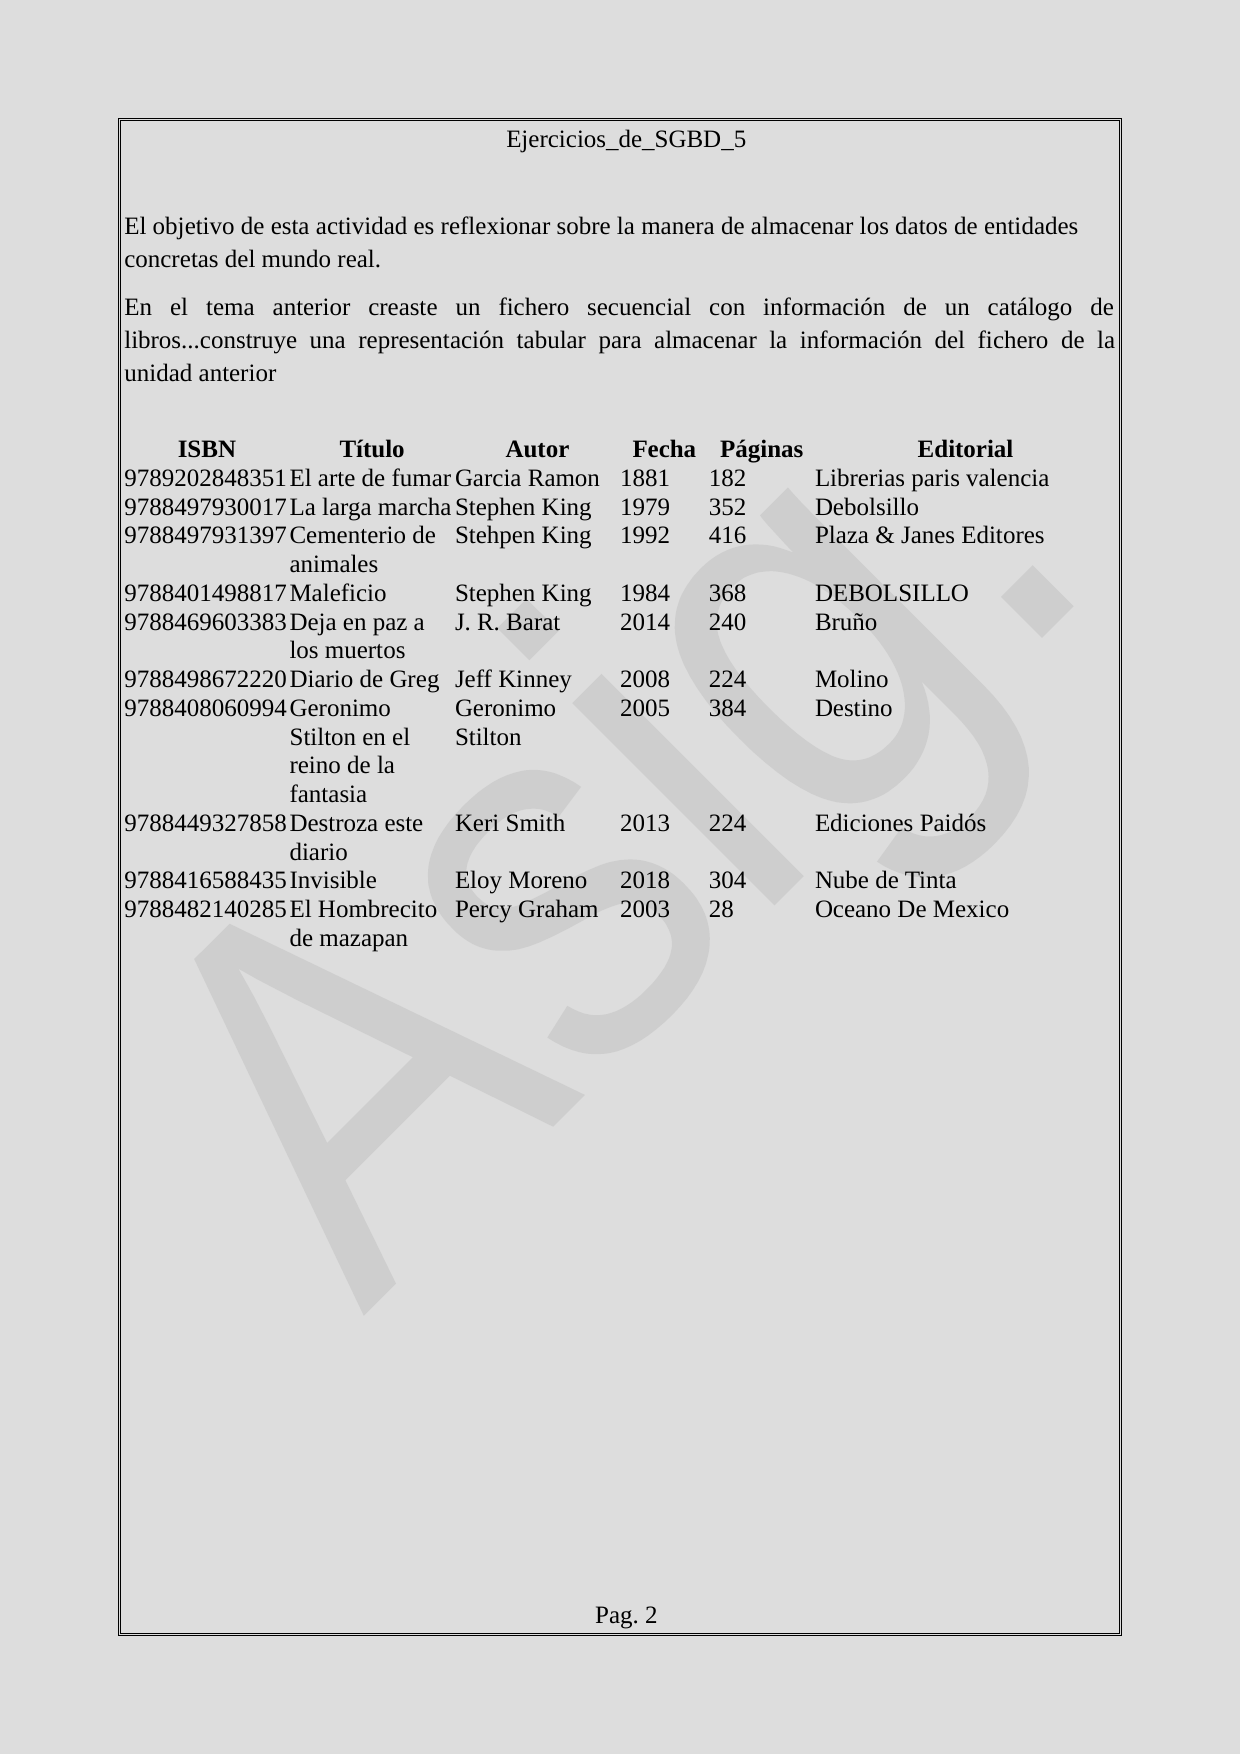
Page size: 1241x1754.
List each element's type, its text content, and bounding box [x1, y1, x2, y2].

table_cell Stephen King [455, 578, 620, 607]
table_cell Percy Graham [455, 905, 620, 952]
table_cell 28 [709, 894, 815, 952]
table_cell 2005 [622, 693, 708, 779]
table_cell 9788498672220 [124, 664, 289, 693]
table_cell 9788408060994 [124, 693, 289, 808]
table_cell 304 [709, 865, 762, 894]
table_cell 9788449327858 [124, 808, 289, 865]
table_cell Geronimo Stilton [455, 693, 620, 808]
table_cell 182 [709, 463, 815, 492]
table_cell DEBOLSILLO [1047, 578, 1116, 607]
table_cell 2014 [620, 607, 683, 664]
table_cell 2018 [660, 865, 708, 894]
table_cell 9788482140285 [124, 894, 289, 952]
table_cell Oceano De Mexico [815, 894, 1116, 952]
table_cell 9789202848351 [124, 463, 289, 492]
table_cell Cementerio de animales [289, 520, 455, 578]
table_cell [787, 865, 815, 894]
table_cell 416 [709, 520, 789, 560]
table_cell Maleficio [289, 578, 455, 607]
table_cell 9788416588435 [124, 865, 289, 894]
table_cell Diario de Greg [289, 664, 455, 693]
table_cell [793, 492, 815, 515]
table_cell Ediciones Paidós [970, 808, 1116, 865]
table_cell Geronimo Stilton en el reino de la fantasia [289, 693, 455, 808]
table_cell 1992 [620, 520, 708, 578]
table_cell [620, 752, 676, 808]
table_cell Plaza & Janes Editores [820, 520, 1116, 578]
table_cell 9788469603383 [124, 607, 289, 664]
table_header Páginas [709, 434, 815, 463]
table_cell 1881 [620, 463, 708, 492]
table_cell 1979 [620, 492, 708, 520]
table_cell Ediciones Paidós [815, 808, 977, 865]
table_header Autor [455, 434, 620, 463]
table_cell Deja en paz a los muertos [289, 607, 455, 664]
table_cell 384 [709, 706, 716, 715]
table_cell 1984 [620, 578, 691, 607]
table_cell 384 [756, 693, 815, 745]
table_cell DEBOLSILLO [815, 585, 845, 607]
table_cell 9788401498817 [124, 578, 289, 607]
table_cell Molino [815, 664, 903, 693]
table_cell Destino [815, 693, 988, 808]
table_cell 224 [733, 664, 815, 693]
table_cell Stehpen King [455, 520, 620, 578]
table_cell 224 [709, 841, 733, 865]
table_cell Bruño [815, 607, 892, 664]
table_cell Debolsillo [815, 492, 1116, 520]
table_cell [964, 664, 1116, 693]
table_header Título [289, 434, 455, 463]
table_cell 9788497930017 [124, 492, 289, 520]
table_cell Invisible [289, 865, 430, 894]
table_cell Stephen King [455, 492, 620, 520]
table_header ISBN [124, 434, 289, 463]
table_cell 384 [709, 716, 815, 808]
table_cell Nube de Tinta [815, 865, 1116, 894]
table_cell 224 [737, 808, 815, 865]
table_cell [907, 607, 1116, 664]
table_header Editorial [815, 434, 1116, 463]
table_cell 352 [709, 492, 782, 520]
table_cell [992, 693, 1116, 808]
table_cell 368 [720, 578, 815, 607]
table_cell La larga marcha [289, 492, 455, 520]
table_cell Eloy Moreno [467, 865, 598, 894]
table_cell El Hombrecito de mazapan [289, 894, 455, 952]
table_cell DEBOLSILLO [878, 578, 1018, 607]
table_cell 9788497931397 [124, 520, 289, 578]
table_cell 2003 [620, 903, 671, 952]
table_header Fecha [620, 434, 708, 463]
table_cell Librerias paris valencia [815, 463, 1116, 492]
table_cell Garcia Ramon [455, 463, 620, 492]
table_cell 240 [717, 607, 815, 664]
table_cell 2013 [620, 808, 708, 865]
table_cell 2008 [620, 664, 699, 693]
text El objetivo de esta actividad es reflexionar sobre la manera de almacenar los datos de entidades concretas del mundo real. [124, 211, 1116, 273]
table_cell Destroza este diario [289, 808, 455, 865]
table_cell Jeff Kinney [455, 664, 620, 693]
table_cell [695, 894, 708, 920]
text En el tema anterior creaste un fichero secuencial con información de un catálogo de libros...construye una representación tabular para almacenar la información del fichero de la unidad anterior [124, 292, 1116, 387]
table_cell [746, 572, 799, 578]
table_cell Keri Smith [468, 808, 620, 865]
table_cell J. R. Barat [455, 607, 620, 664]
table_cell El arte de fumar [289, 463, 455, 492]
table_cell Percy Graham [476, 894, 540, 908]
